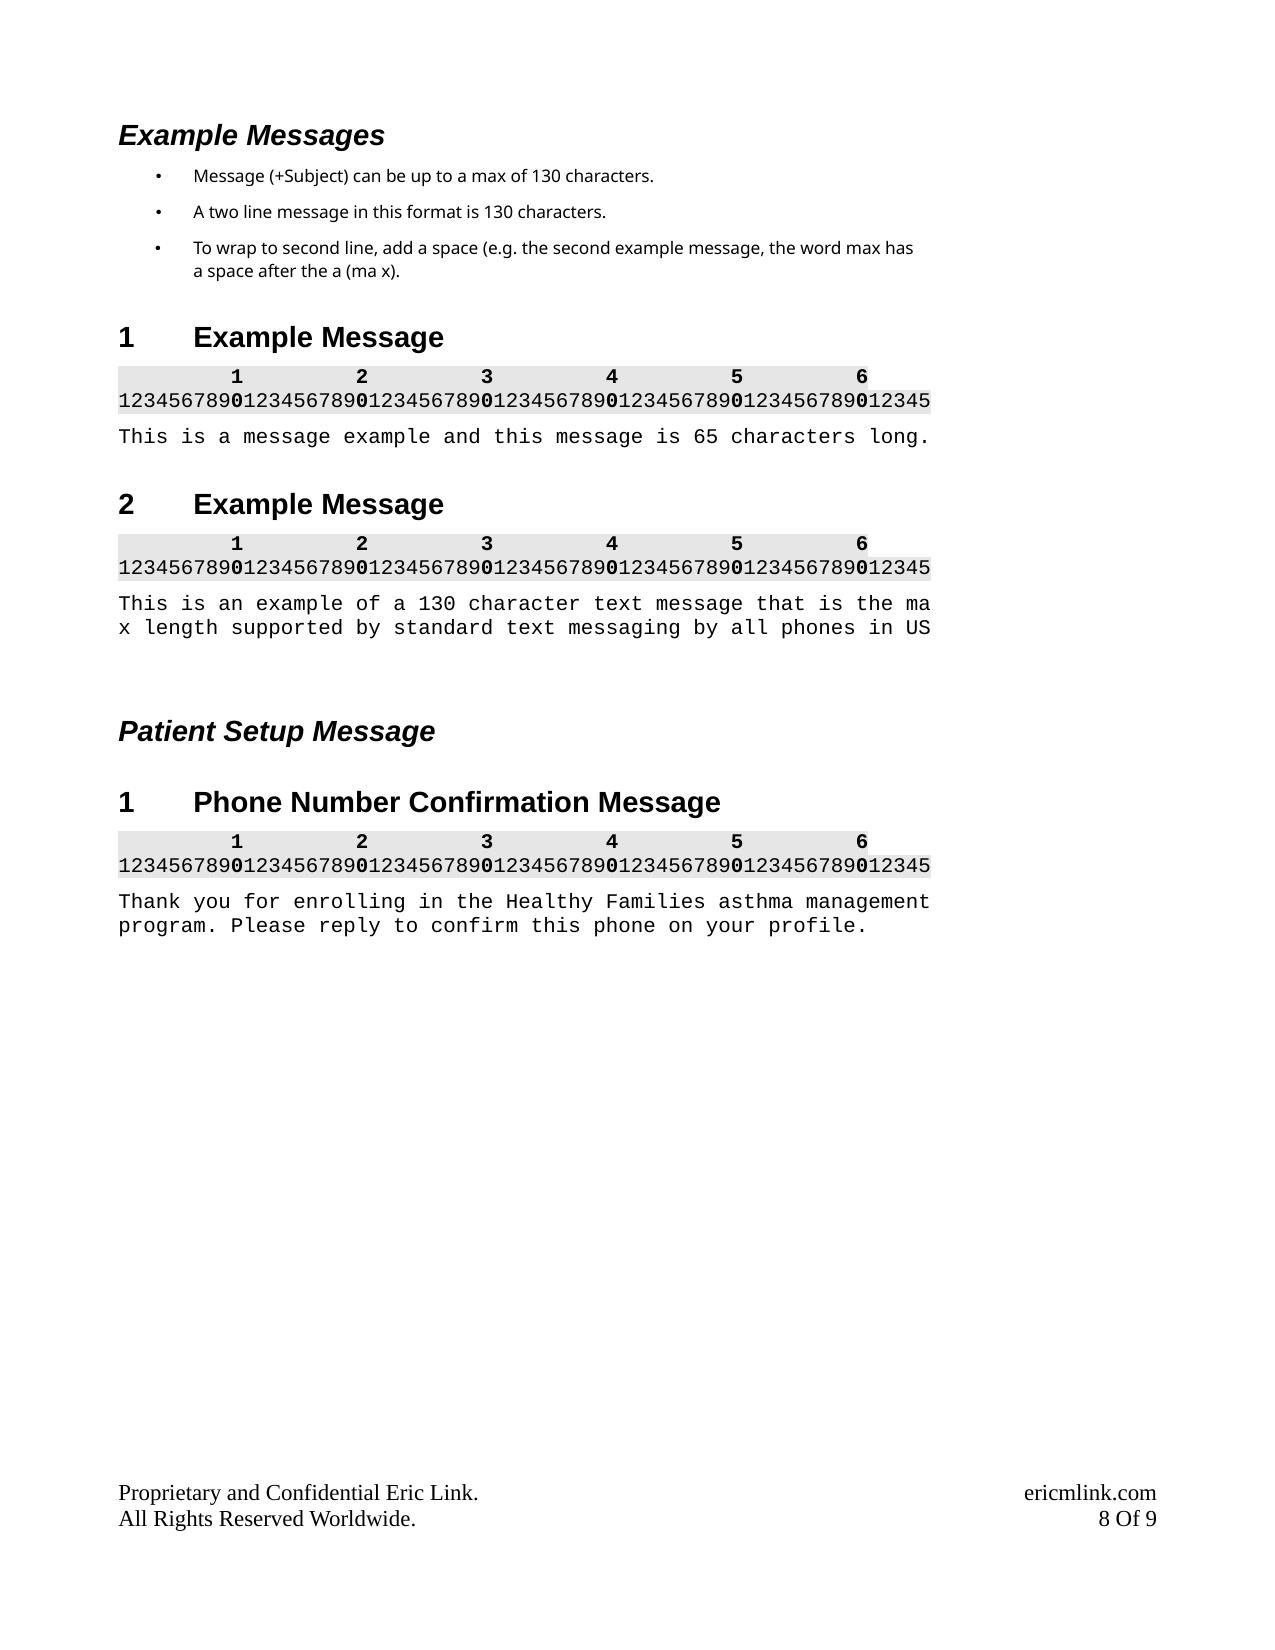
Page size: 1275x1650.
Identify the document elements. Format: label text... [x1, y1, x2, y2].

text 1 2 3 4 5 6 12345678901234567890123456789012345678901234567890123456789012345 [118, 366, 931, 414]
subtitle Example Message [118, 320, 1157, 354]
subtitle Example Messages [118, 118, 1157, 152]
list A two line message in this format is 130 characters. [156, 200, 1157, 223]
subtitle Example Message [118, 487, 1157, 521]
text This is an example of a 130 character text message that is the ma x length supported by standard text messaging by all phones in US [118, 593, 931, 641]
text Thank you for enrolling in the Healthy Families asthma management program. Please reply to confirm this phone on your profile. [118, 891, 931, 938]
subtitle Phone Number Confirmation Message [118, 785, 1157, 819]
text 1 2 3 4 5 6 12345678901234567890123456789012345678901234567890123456789012345 [118, 831, 931, 878]
subtitle Patient Setup Message [118, 714, 1157, 748]
list Message (+Subject) can be up to a max of 130 characters. [156, 164, 1157, 188]
text This is a message example and this message is 65 characters long. [118, 426, 931, 450]
list To wrap to second line, add a space (e.g. the second example message, the word max has a space after the a (ma x). [155, 236, 928, 283]
text 1 2 3 4 5 6 12345678901234567890123456789012345678901234567890123456789012345 [118, 533, 931, 581]
